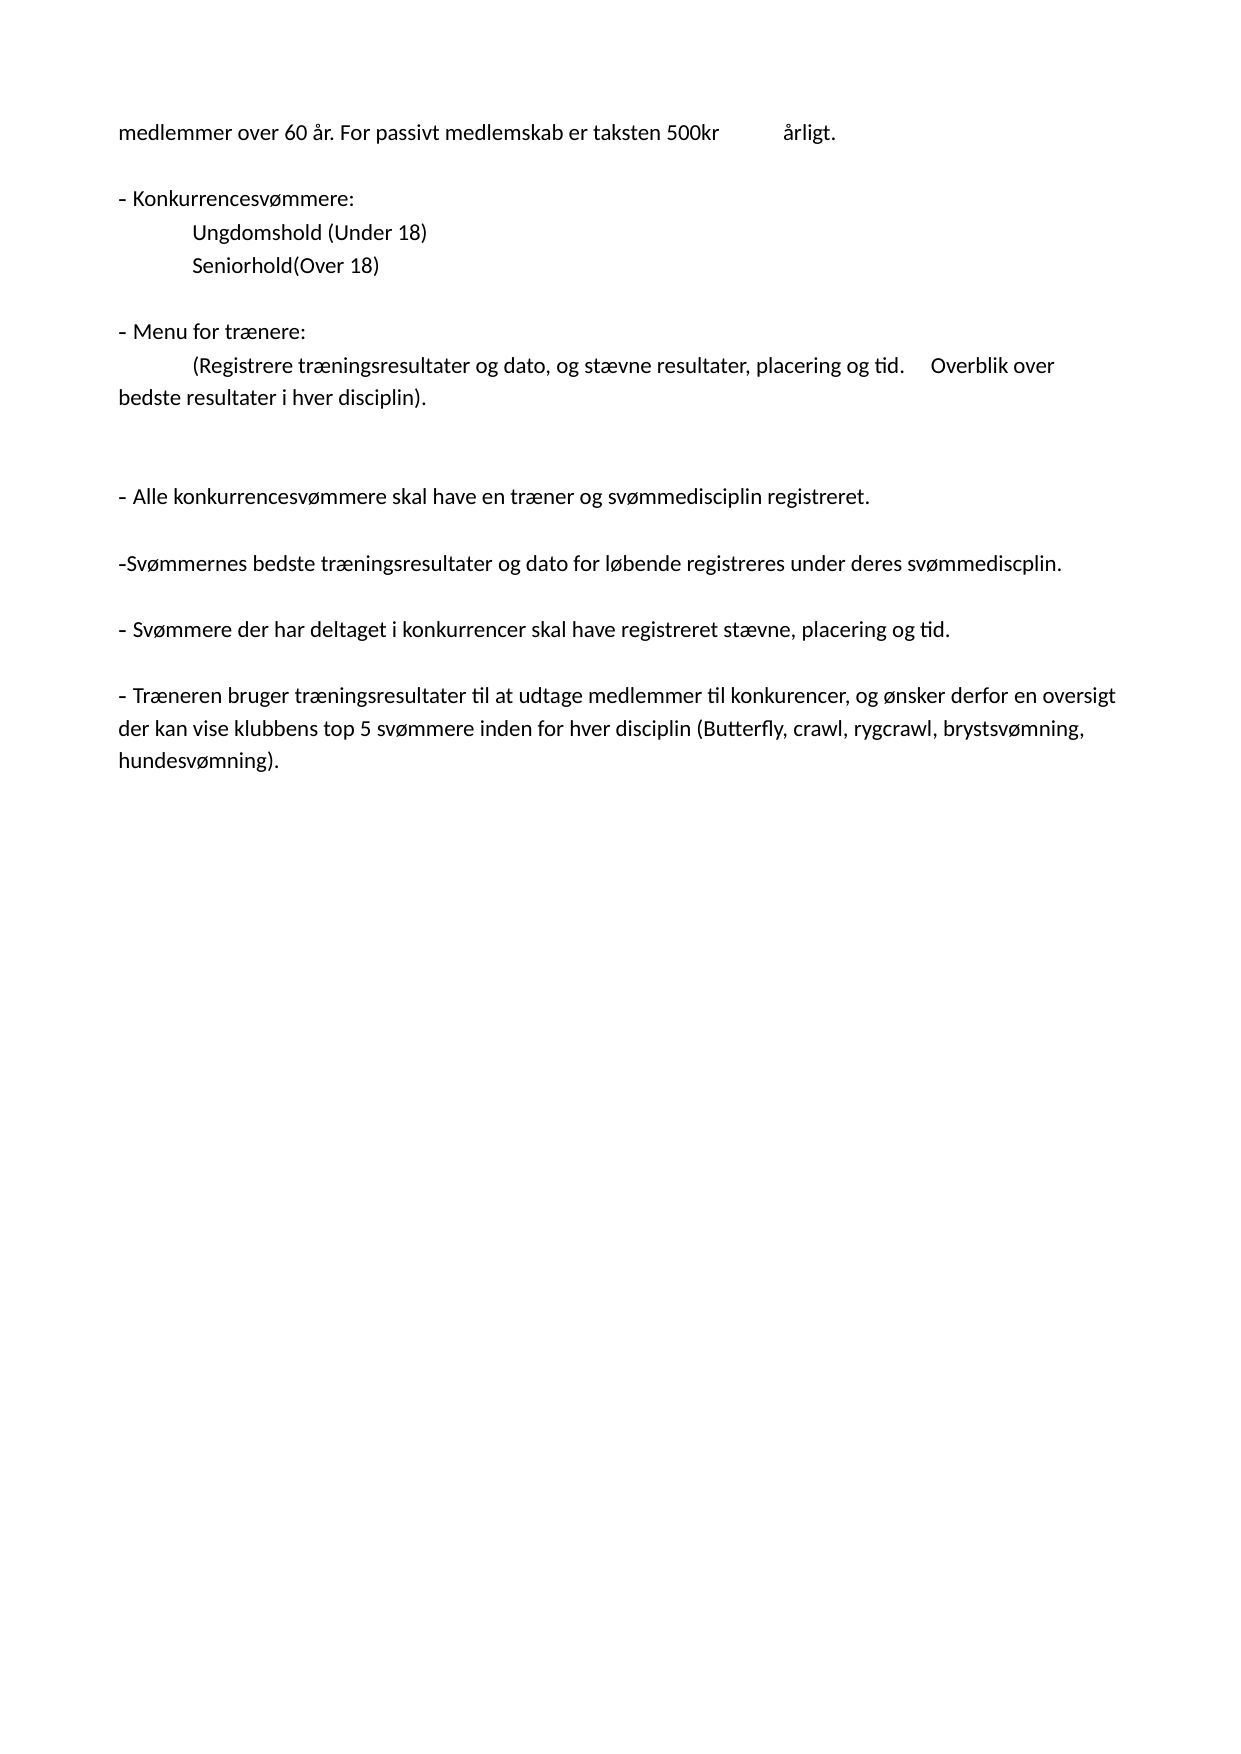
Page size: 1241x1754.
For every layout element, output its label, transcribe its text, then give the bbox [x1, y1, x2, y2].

text medlemmer over 60 år. For passivt medlemskab er taksten 500kr årligt. - Konkurrencesvømmere: Ungdomshold (Under 18) Seniorhold(Over 18) - Menu for trænere: (Registrere træningsresultater og dato, og stævne resultater, placering og tid. Overblik over bedste resultater i hver disciplin). - Alle konkurrencesvømmere skal have en træner og svømmedisciplin registreret. -Svømmernes bedste træningsresultater og dato for løbende registreres under deres svømmediscplin. - Svømmere der har deltaget i konkurrencer skal have registreret stævne, placering og tid. - Træneren bruger træningsresultater til at udtage medlemmer til konkurencer, og ønsker derfor en oversigt der kan vise klubbens top 5 svømmere inden for hver disciplin (Butterfly, crawl, rygcrawl, brystsvømning, hundesvømning). [118, 118, 1122, 774]
